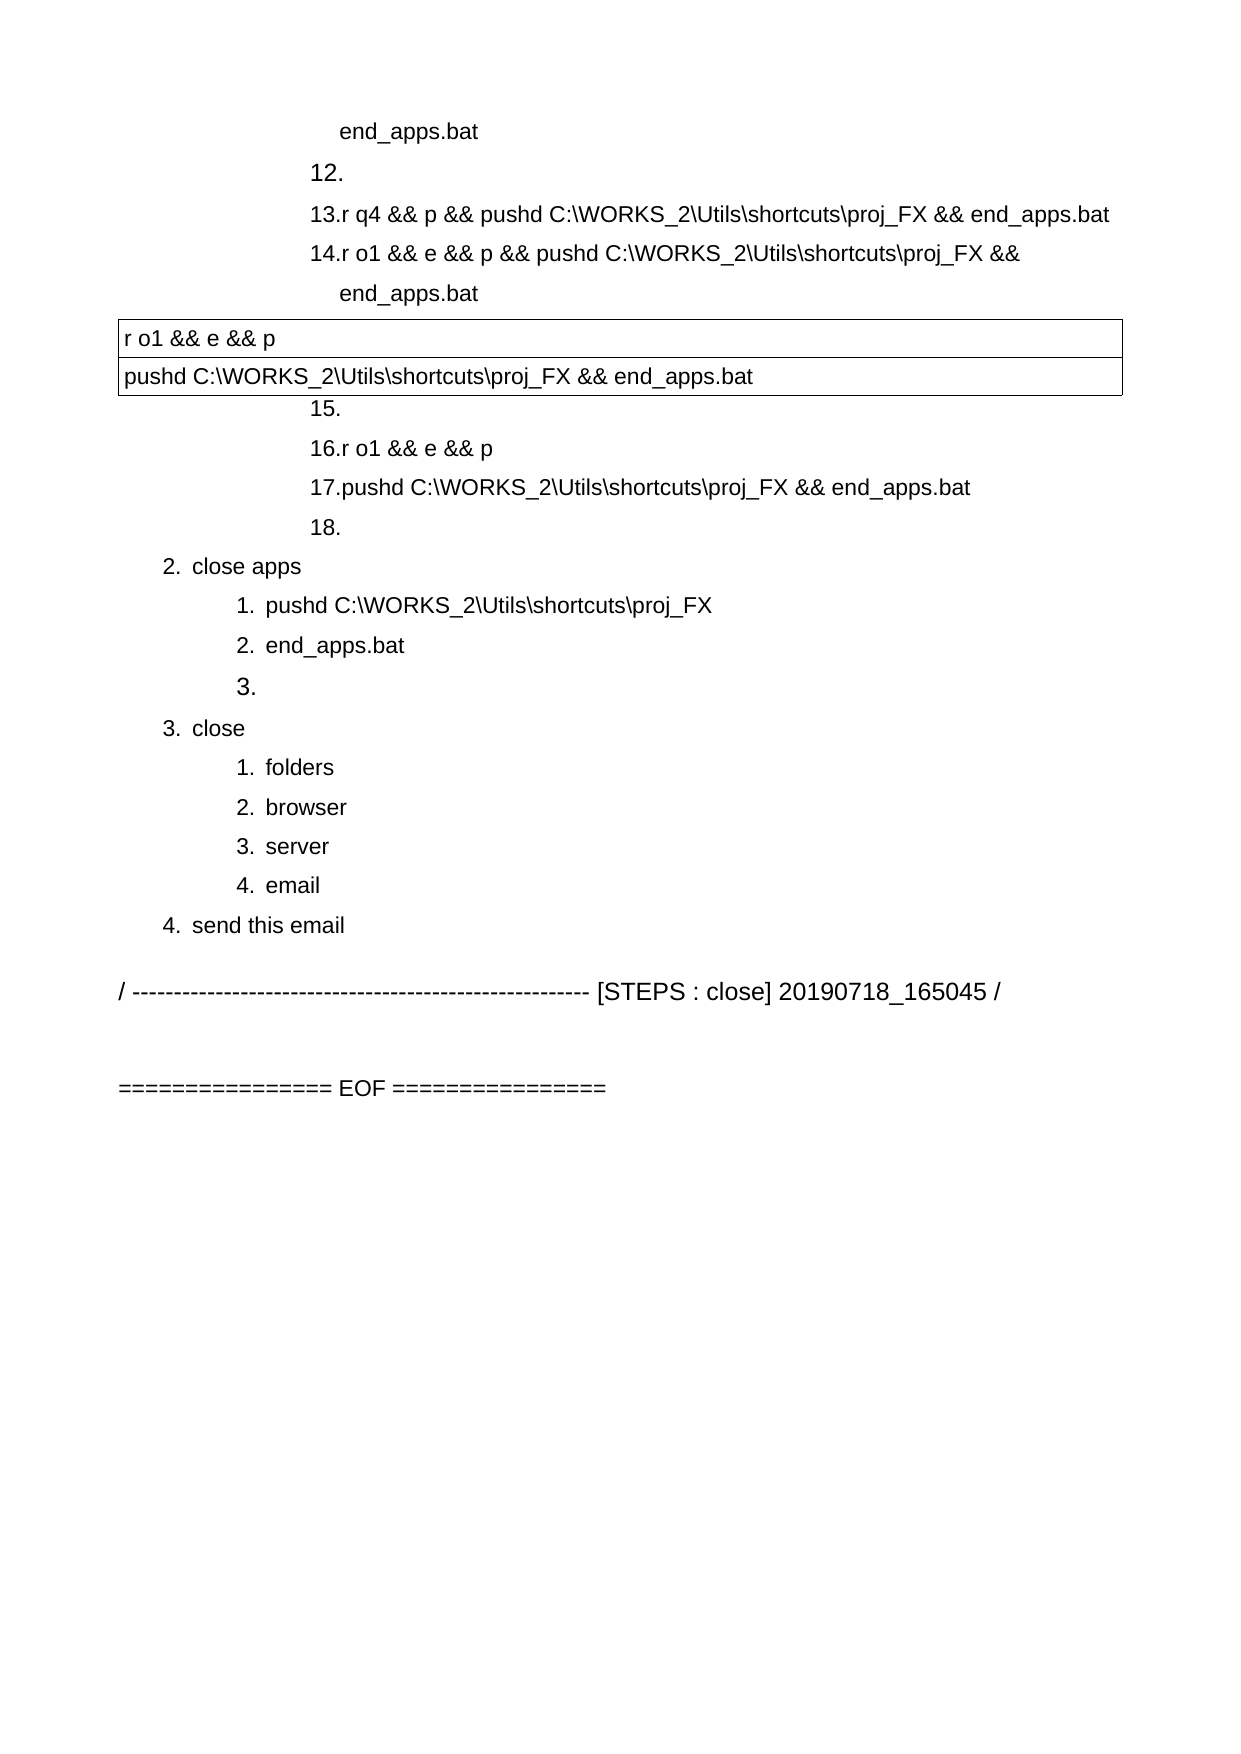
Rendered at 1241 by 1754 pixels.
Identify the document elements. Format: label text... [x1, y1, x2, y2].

list server [236, 833, 1122, 859]
list send this email [162, 912, 1122, 938]
list close [162, 714, 1122, 741]
list pushd C:\WORKS_2\Utils\shortcuts\proj_FX && end_apps.bat [309, 474, 1122, 500]
list browser [236, 793, 1122, 820]
text / ------------------------------------------------------- [STEPS : close] 20190718_165045 / [118, 976, 1122, 1005]
list pushd C:\WORKS_2\Utils\shortcuts\proj_FX [236, 592, 1122, 619]
list r o1 && e && p [309, 434, 1122, 461]
table_header r o1 && e && p [119, 320, 1122, 357]
table_cell pushd C:\WORKS_2\Utils\shortcuts\proj_FX && end_apps.bat [119, 358, 1122, 395]
list close apps [162, 553, 1122, 579]
list r q4 && p && pushd C:\WORKS_2\Utils\shortcuts\proj_FX && end_apps.bat [309, 201, 1122, 227]
list r o1 && e && p && pushd C:\WORKS_2\Utils\shortcuts\proj_FX && end_apps.bat [309, 240, 1122, 306]
list folders [236, 754, 1122, 780]
list end_apps.bat [236, 632, 1122, 658]
list email [236, 872, 1122, 899]
text ================ EOF ================ [118, 1075, 1122, 1102]
list end_apps.bat [309, 118, 1122, 144]
